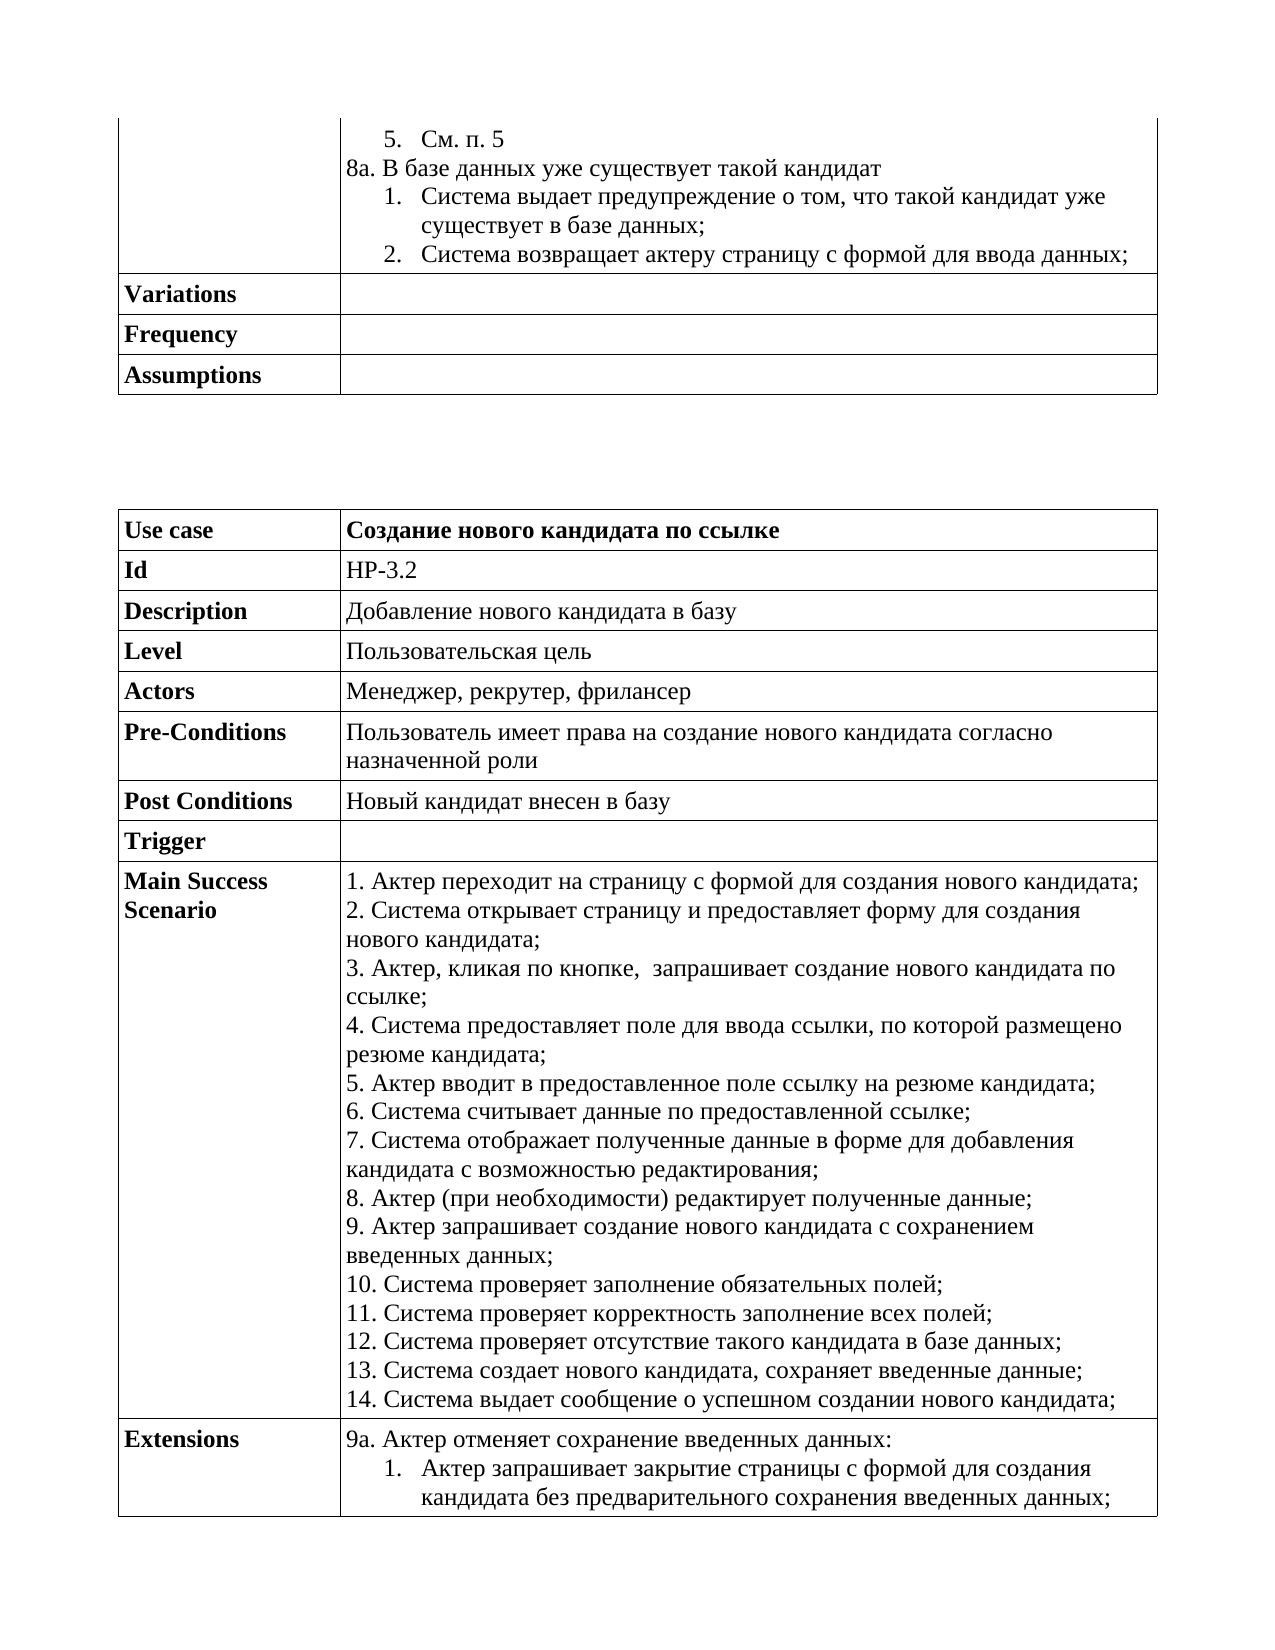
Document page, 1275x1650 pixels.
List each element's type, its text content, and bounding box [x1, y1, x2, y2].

table_cell Variations [119, 274, 340, 314]
table_cell Id [119, 551, 340, 590]
table_cell Пользовательская цель [341, 631, 1157, 671]
table_cell НР-3.2 [341, 551, 1157, 590]
table_cell Добавление нового кандидата в базу [341, 591, 1157, 630]
table_cell Trigger [119, 821, 340, 861]
table_cell Actors [119, 672, 340, 711]
table_cell Pre-Conditions [119, 712, 340, 780]
table_cell 1. Актер переходит на страницу с формой для создания нового кандидата; 2. Система открывает страницу и предоставляет форму для создания нового кандидата; 3. Актер, кликая по кнопке, запрашивает создание нового кандидата по ссылке; 4. Cистема предоставляет поле для ввода ссылки, по которой размещено резюме кандидата; 5. Актер вводит в предоставленное поле ссылку на резюме кандидата; 6. Система считывает данные по предоставленной ссылке; 7. Система отображает полученные данные в форме для добавления кандидата с возможностью редактирования; 8. Актер (при необходимости) редактирует полученные данные; 9. Актер запрашивает создание нового кандидата с сохранением введенных данных; 10. Система проверяет заполнение обязательных полей; 11. Система проверяет корректность заполнение всех полей; 12. Система проверяет отсутствие такого кандидата в базе данных; 13. Система создает нового кандидата, сохраняет введенные данные; 14. Система выдает сообщение о успешном создании нового кандидата; [341, 862, 1157, 1418]
table_cell Main Success Scenario [119, 862, 340, 1418]
table_cell Description [119, 591, 340, 630]
table_cell Assumptions [119, 355, 340, 394]
table_cell Пользователь имеет права на создание нового кандидата согласно назначенной роли [341, 712, 1157, 780]
table_cell [119, 118, 340, 273]
table_cell [341, 315, 1157, 354]
table_cell Менеджер, рекрутер, фрилансер [341, 672, 1157, 711]
table_cell Frequency [119, 315, 340, 354]
table_header Создание нового кандидата по ссылке [341, 510, 1157, 550]
table_cell 9а. Актер отменяет сохранение введенных данных: Актер запрашивает закрытие страницы с формой для создания кандидата без предварительного сохранения введенных данных; Система выдает предупреждение об утере несохраненных данных и запрашивает подтверждение; Актер подтверждает закрытие страницы без сохранение введенных данных; Система закрывает страницу без сохраниния нового пользователя 10а. Не заполнены обязательные поля: Система выдает предупреждение о том, что не все обязательные поля заполнены; Система подсвечивает незаполненные обязательные поля; Система возвращает актеру страницу с формой для ввода данных; Актер заполняет пустые поля; См. п. 9 11а. Поля заполнены некорректно: Система выдает предупреждение о том, что поля заполнены некорректно; Система подсвечивает некорректно заполненные поля; Система возвращает актеру страницу с формой для ввода данных; Актер редактирует некорректно заполненные поля; См. п. 9 12а. В базе данных уже существует такой кандидат Система выдает предупреждение о том, что такой кандидат уже существует в базе данных; Система возвращает актеру страницу с формой для ввода данных; [341, 1419, 1157, 1516]
table_cell Level [119, 631, 340, 671]
table_header Use case [119, 510, 340, 550]
table_cell Extensions [119, 1419, 340, 1516]
table_cell 5а. Актер отменяет сохранение введенных данных: Актер запрашивает закрытие страницы с формой без предварительного сохранения введенных данных; Система выдает предупреждение об утере несохраненных данных и запрашивает подтверждение; Актер подтверждает закрытие страницу с формой без сохранение введенных данных; Система закрывает форму без сохраниния нового пользователя 6а. Не заполнены обязательные поля: Система выдает предупреждение о том, что не все обязательные поля заполнены; Система подсвечивает незаполненные обязательные поля; Система возвращает актеру страницу с формой для ввода данных; Актер заполняет пустые поля; См. п. 5 7а. Поля заполнены некорректно: Система выдает предупреждение о том, что поля заполнены некорректно; Система подсвечивает некорректно заполненные поля; Система возвращает актеру страницу с формой для ввода данных; Актер редактирует некорректно заполненные поля; См. п. 5 8а. В базе данных уже существует такой кандидат Система выдает предупреждение о том, что такой кандидат уже существует в базе данных; Система возвращает актеру страницу с формой для ввода данных; [341, 118, 1157, 273]
table_cell [341, 274, 1157, 314]
table_cell Post Conditions [119, 781, 340, 820]
table_cell [341, 355, 1157, 394]
table_cell [341, 821, 1157, 861]
table_cell Новый кандидат внесен в базу [341, 781, 1157, 820]
